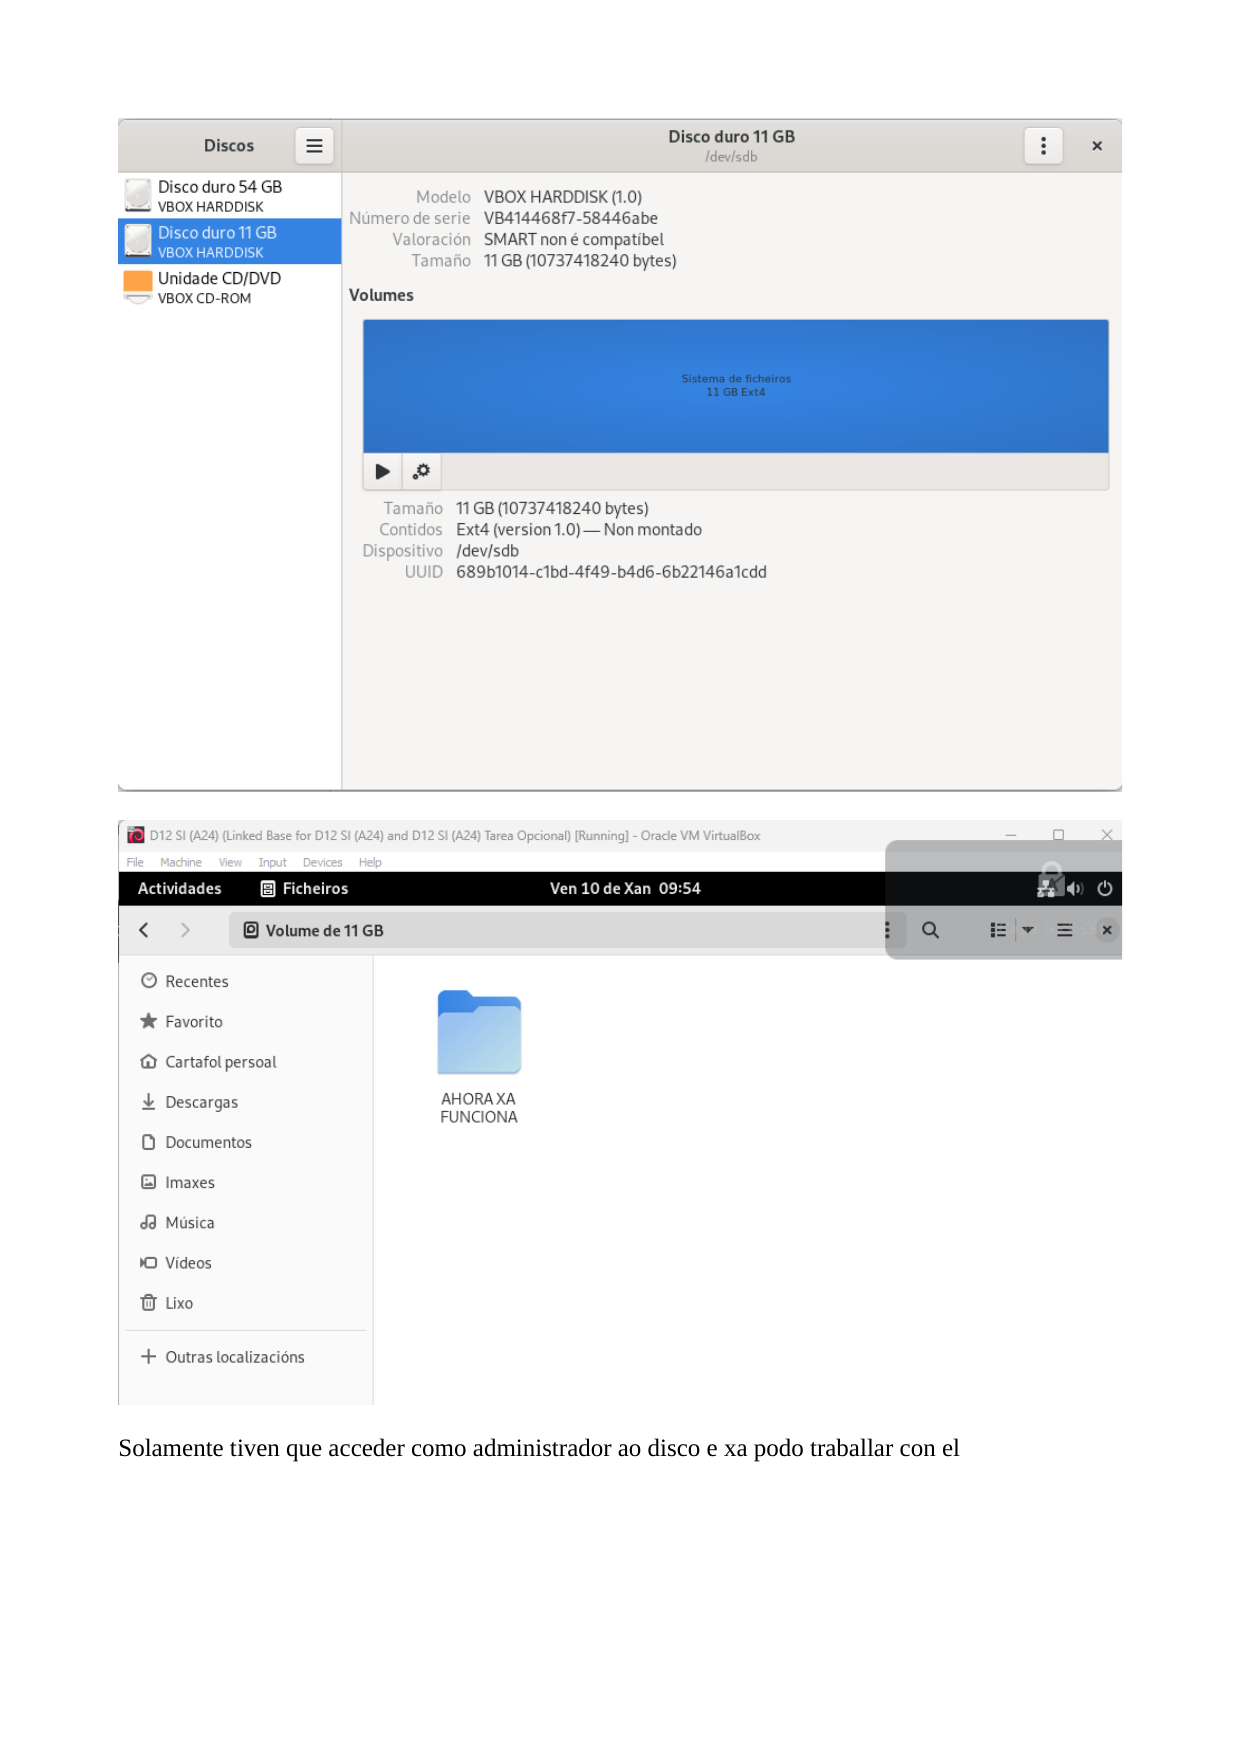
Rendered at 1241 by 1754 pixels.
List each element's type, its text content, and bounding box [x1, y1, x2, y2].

picture [118, 118, 1123, 792]
picture [118, 820, 1123, 1405]
text Solamente tiven que acceder como administrador ao disco e xa podo traballar con el [118, 1433, 1122, 1462]
